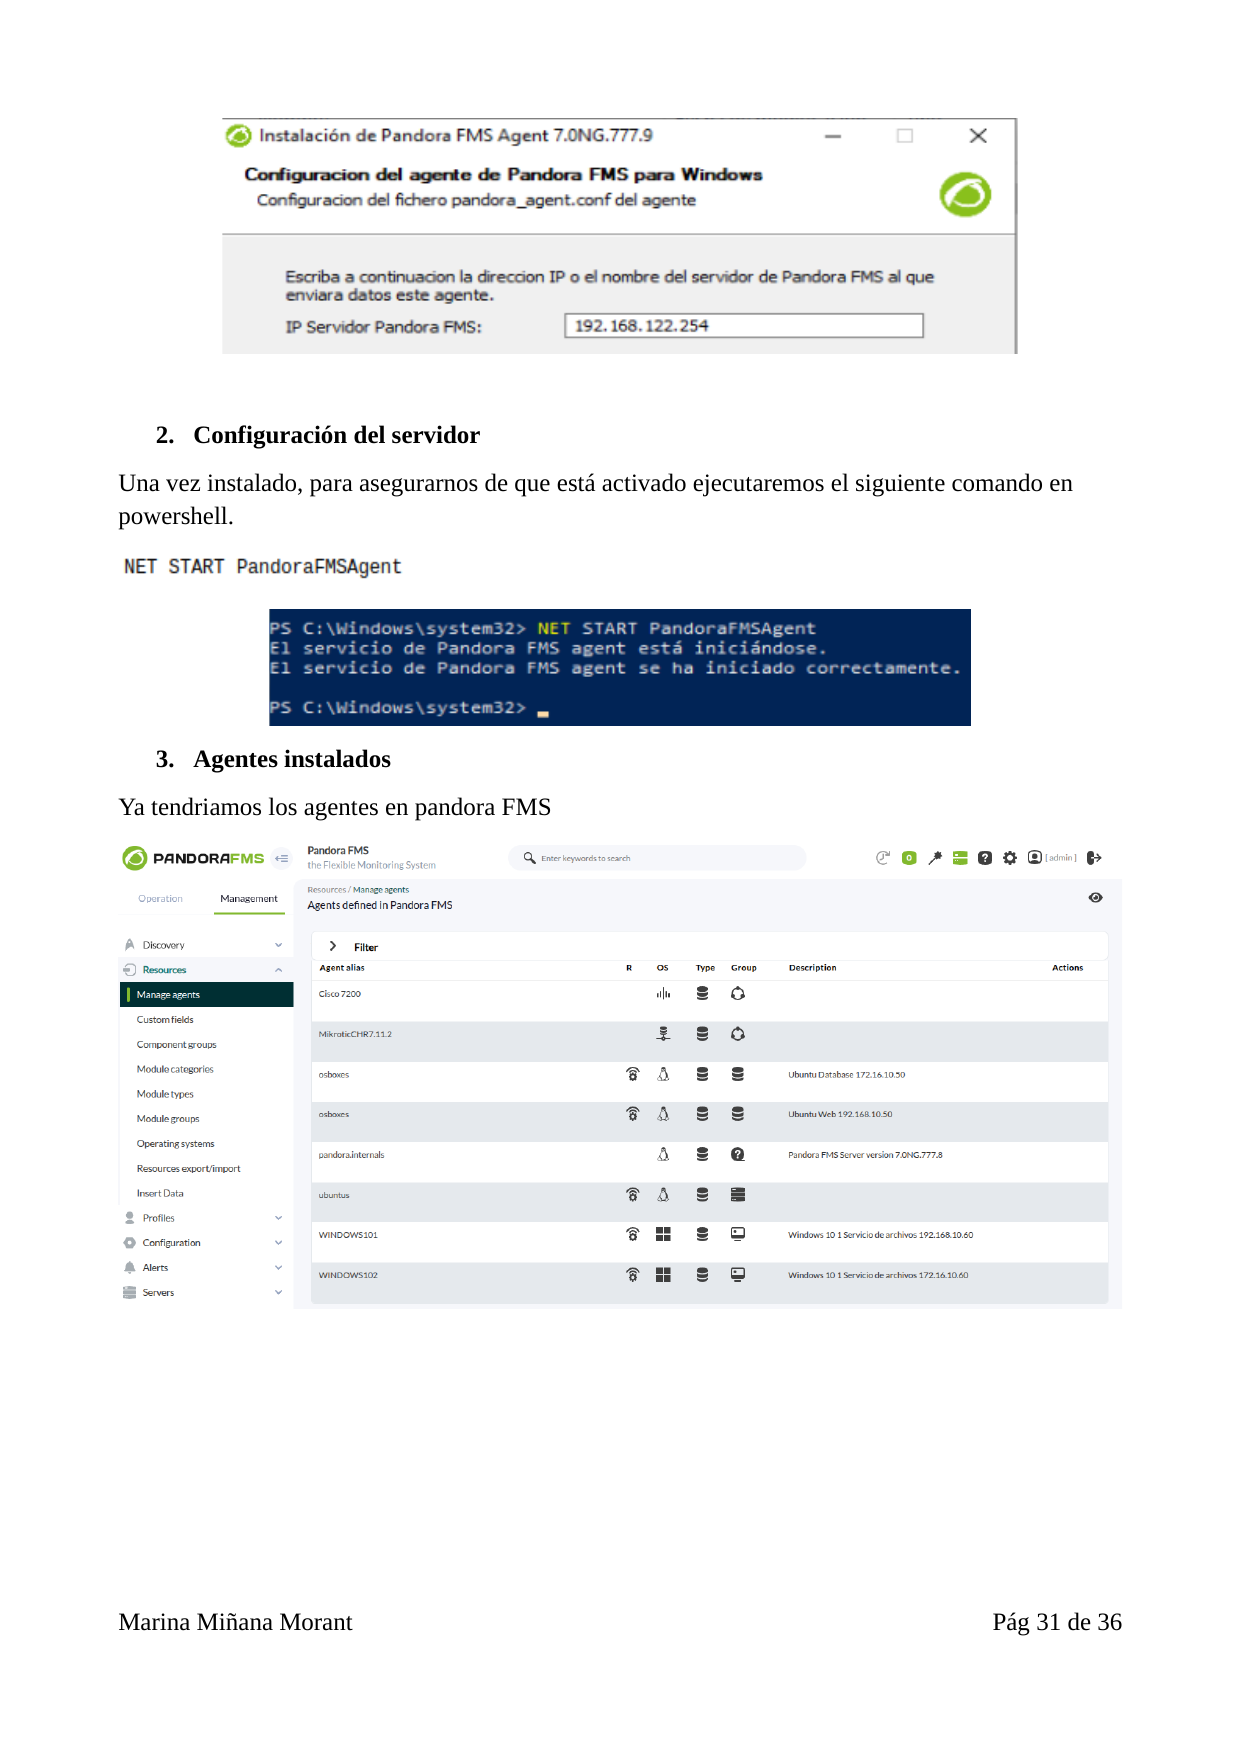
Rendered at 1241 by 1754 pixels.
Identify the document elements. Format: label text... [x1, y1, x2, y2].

picture [118, 839, 1123, 1309]
picture [269, 609, 971, 726]
picture [118, 548, 409, 591]
text Una vez instalado, para asegurarnos de que está activado ejecutaremos el siguiente comando en powershell. [118, 468, 1122, 530]
text Ya tendriamos los agentes en pandora FMS [118, 792, 1122, 821]
picture [222, 118, 1018, 354]
list Configuración del servidor [156, 421, 1122, 449]
list Agentes instalados [156, 744, 1122, 773]
